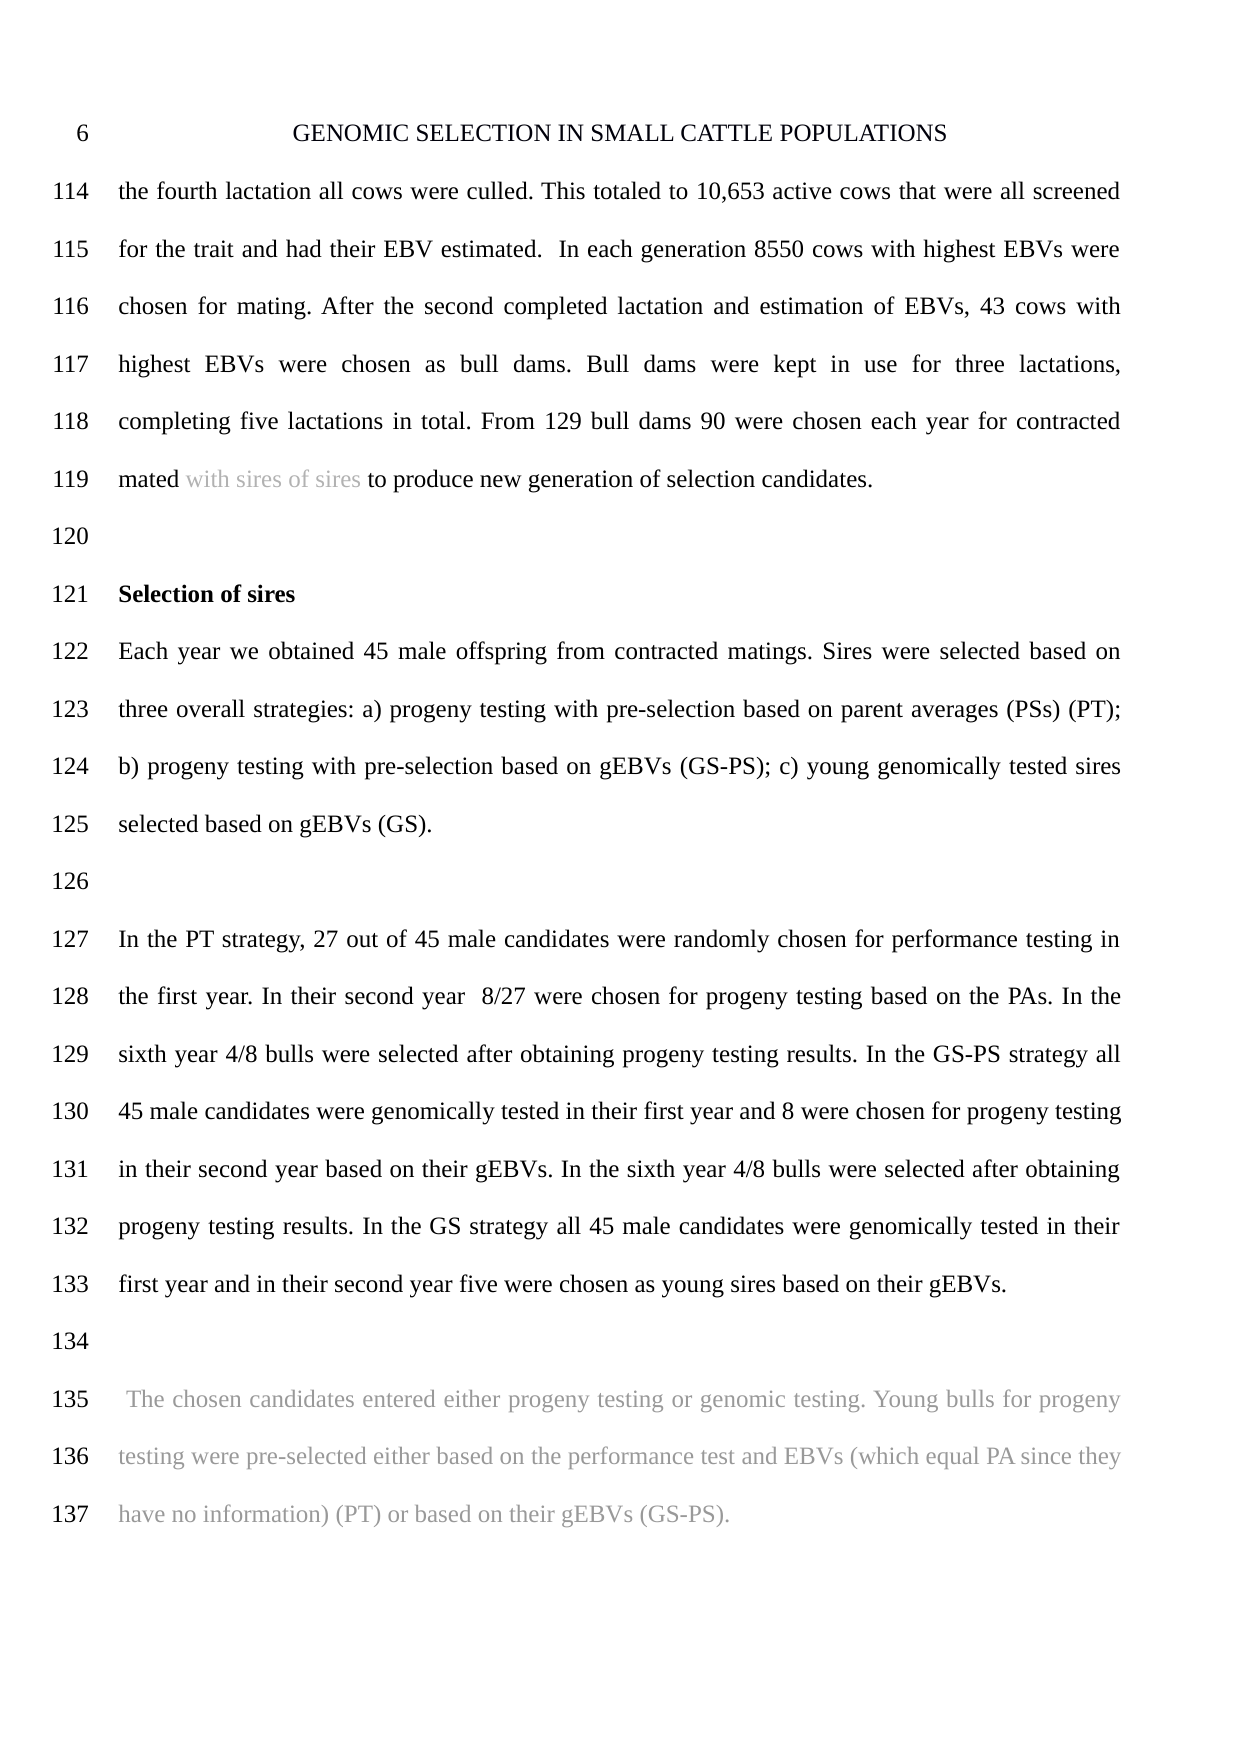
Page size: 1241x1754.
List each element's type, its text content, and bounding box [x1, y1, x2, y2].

text Each year we obtained 45 male offspring from contracted matings. Sires were selected based on three overall strategies: a) progeny testing with pre-selection based on parent averages (PSs) (PT); b) progeny testing with pre-selection based on gEBVs (GS-PS); c) young genomically tested sires selected based on gEBVs (GS). [118, 636, 1122, 838]
text In the PT strategy, 27 out of 45 male candidates were randomly chosen for performance testing in the first year. In their second year 8/27 were chosen for progeny testing based on the PAs. In the sixth year 4/8 bulls were selected after obtaining progeny testing results. In the GS-PS strategy all 45 male candidates were genomically tested in their first year and 8 were chosen for progeny testing in their second year based on their gEBVs. In the sixth year 4/8 bulls were selected after obtaining progeny testing results. In the GS strategy all 45 male candidates were genomically tested in their first year and in their second year five were chosen as young sires based on their gEBVs. [118, 924, 1122, 1298]
text the fourth lactation all cows were culled. This totaled to 10,653 active cows that were all screened for the trait and had their EBV estimated. In each generation 8550 cows with highest EBVs were chosen for mating. After the second completed lactation and estimation of EBVs, 43 cows with highest EBVs were chosen as bull dams. Bull dams were kept in use for three lactations, completing five lactations in total. From 129 bull dams 90 were chosen each year for contracted mated with sires of sires to produce new generation of selection candidates. [118, 176, 1122, 493]
text Selection of sires [118, 579, 1122, 608]
text The chosen candidates entered either progeny testing or genomic testing. Young bulls for progeny testing were pre-selected either based on the performance test and EBVs (which equal PA since they have no information) (PT) or based on their gEBVs (GS-PS). [118, 1384, 1122, 1528]
